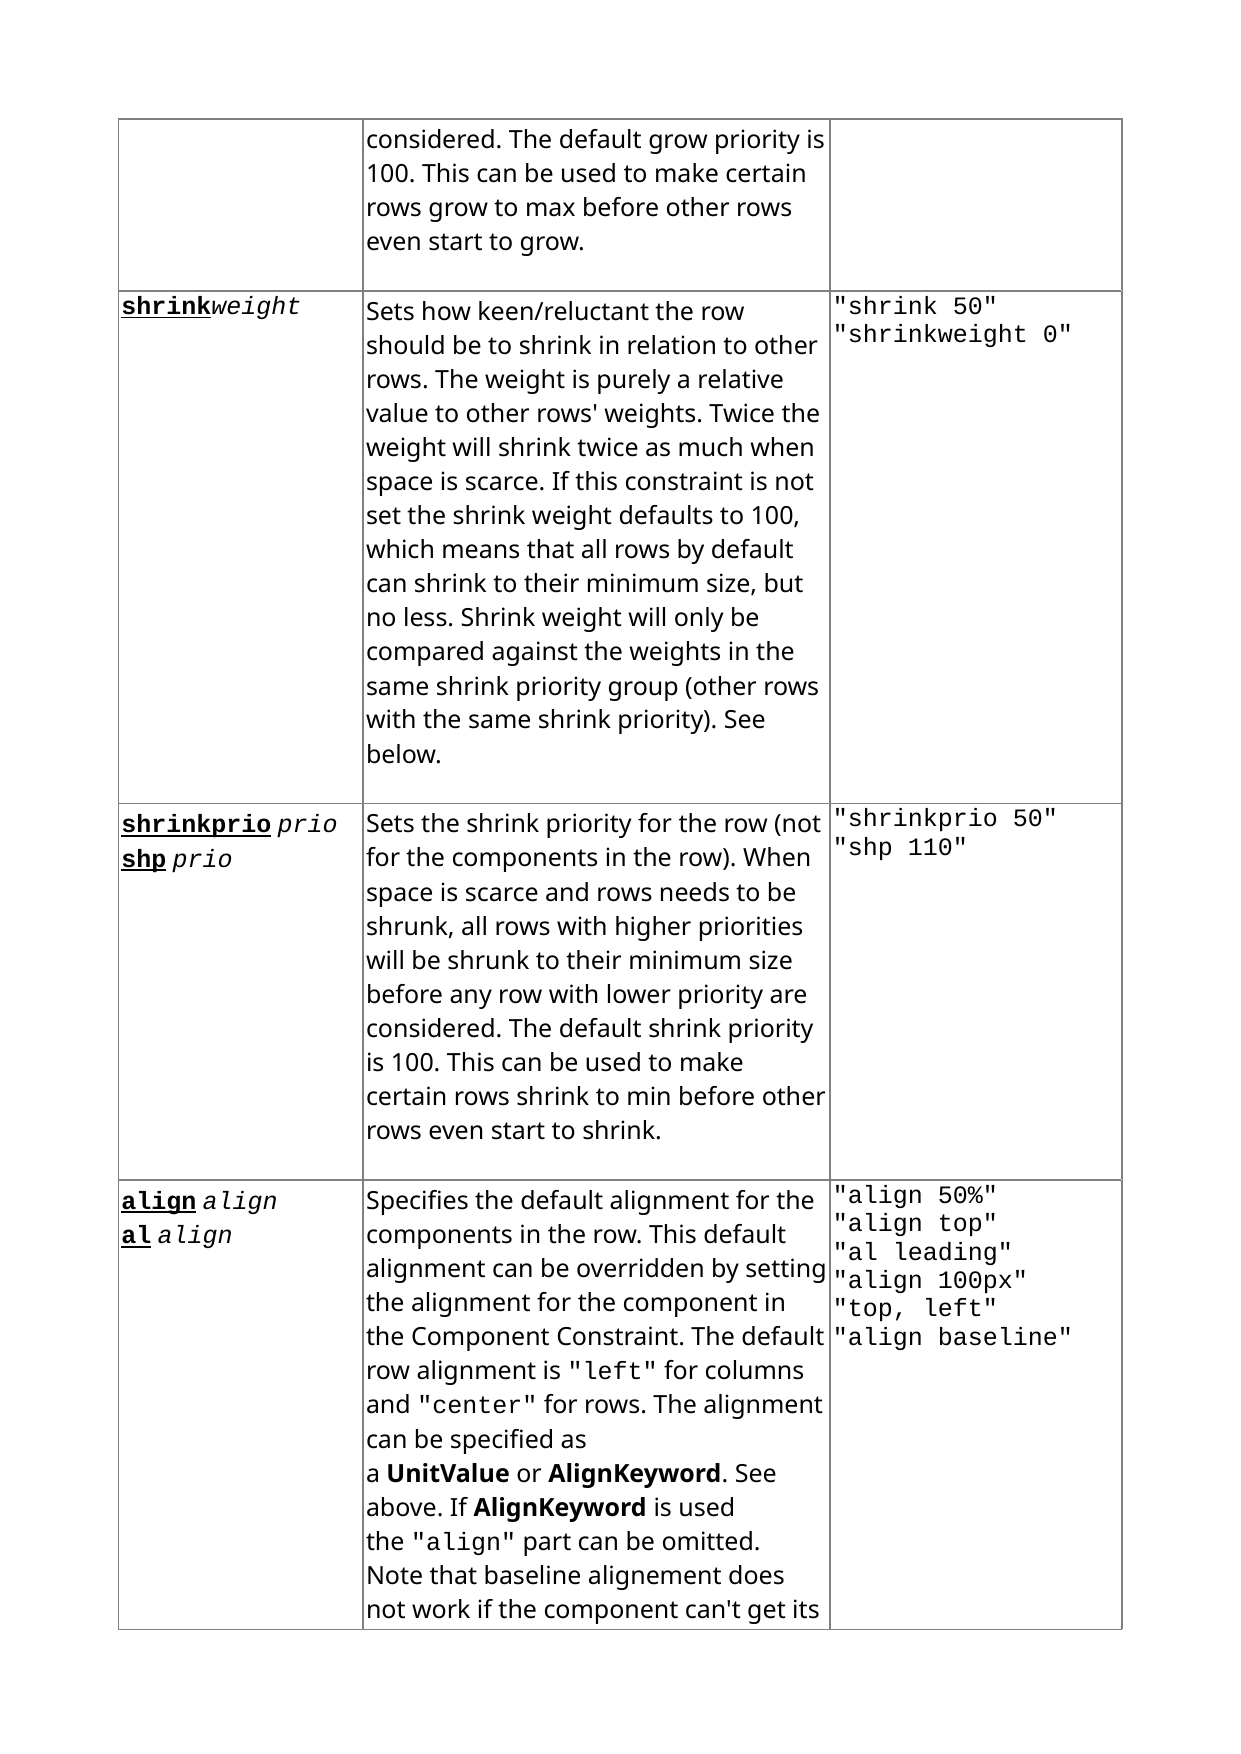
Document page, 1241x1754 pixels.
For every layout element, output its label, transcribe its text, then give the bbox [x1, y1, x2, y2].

table_cell align align al align [119, 1181, 362, 1629]
table_cell shrinkprio prio shp prio [119, 804, 362, 1179]
table_cell "shrinkprio 50" "shp 110" [831, 804, 1121, 1179]
table_cell Sets how keen/reluctant the row should be to shrink in relation to other rows. The weight is purely a relative value to other rows' weights. Twice the weight will shrink twice as much when space is scarce. If this constraint is not set the shrink weight defaults to 100, which means that all rows by default can shrink to their minimum size, but no less. Shrink weight will only be compared against the weights in the same shrink priority group (other rows with the same shrink priority). See below. [364, 292, 829, 803]
table_cell shrinkweight [119, 292, 362, 803]
table_cell Sets the shrink priority for the row (not for the components in the row). When space is scarce and rows needs to be shrunk, all rows with higher priorities will be shrunk to their minimum size before any row with lower priority are considered. The default shrink priority is 100. This can be used to make certain rows shrink to min before other rows even start to shrink. [364, 804, 829, 1179]
table_cell [119, 120, 362, 290]
table_cell "shrink 50" "shrinkweight 0" [831, 292, 1121, 803]
table_cell considered. The default grow priority is 100. This can be used to make certain rows grow to max before other rows even start to grow. [364, 120, 829, 290]
table_cell [831, 120, 1121, 290]
table_cell Specifies the default alignment for the components in the row. This default alignment can be overridden by setting the alignment for the component in the Component Constraint. The default row alignment is "left" for columns and "center" for rows. The alignment can be specified as a UnitValue or AlignKeyword. See above. If AlignKeyword is used the "align" part can be omitted. Note that baseline alignement does not work if the component can't get its [364, 1181, 829, 1629]
table_cell "align 50%" "align top" "al leading" "align 100px" "top, left" "align baseline" [831, 1181, 1121, 1629]
